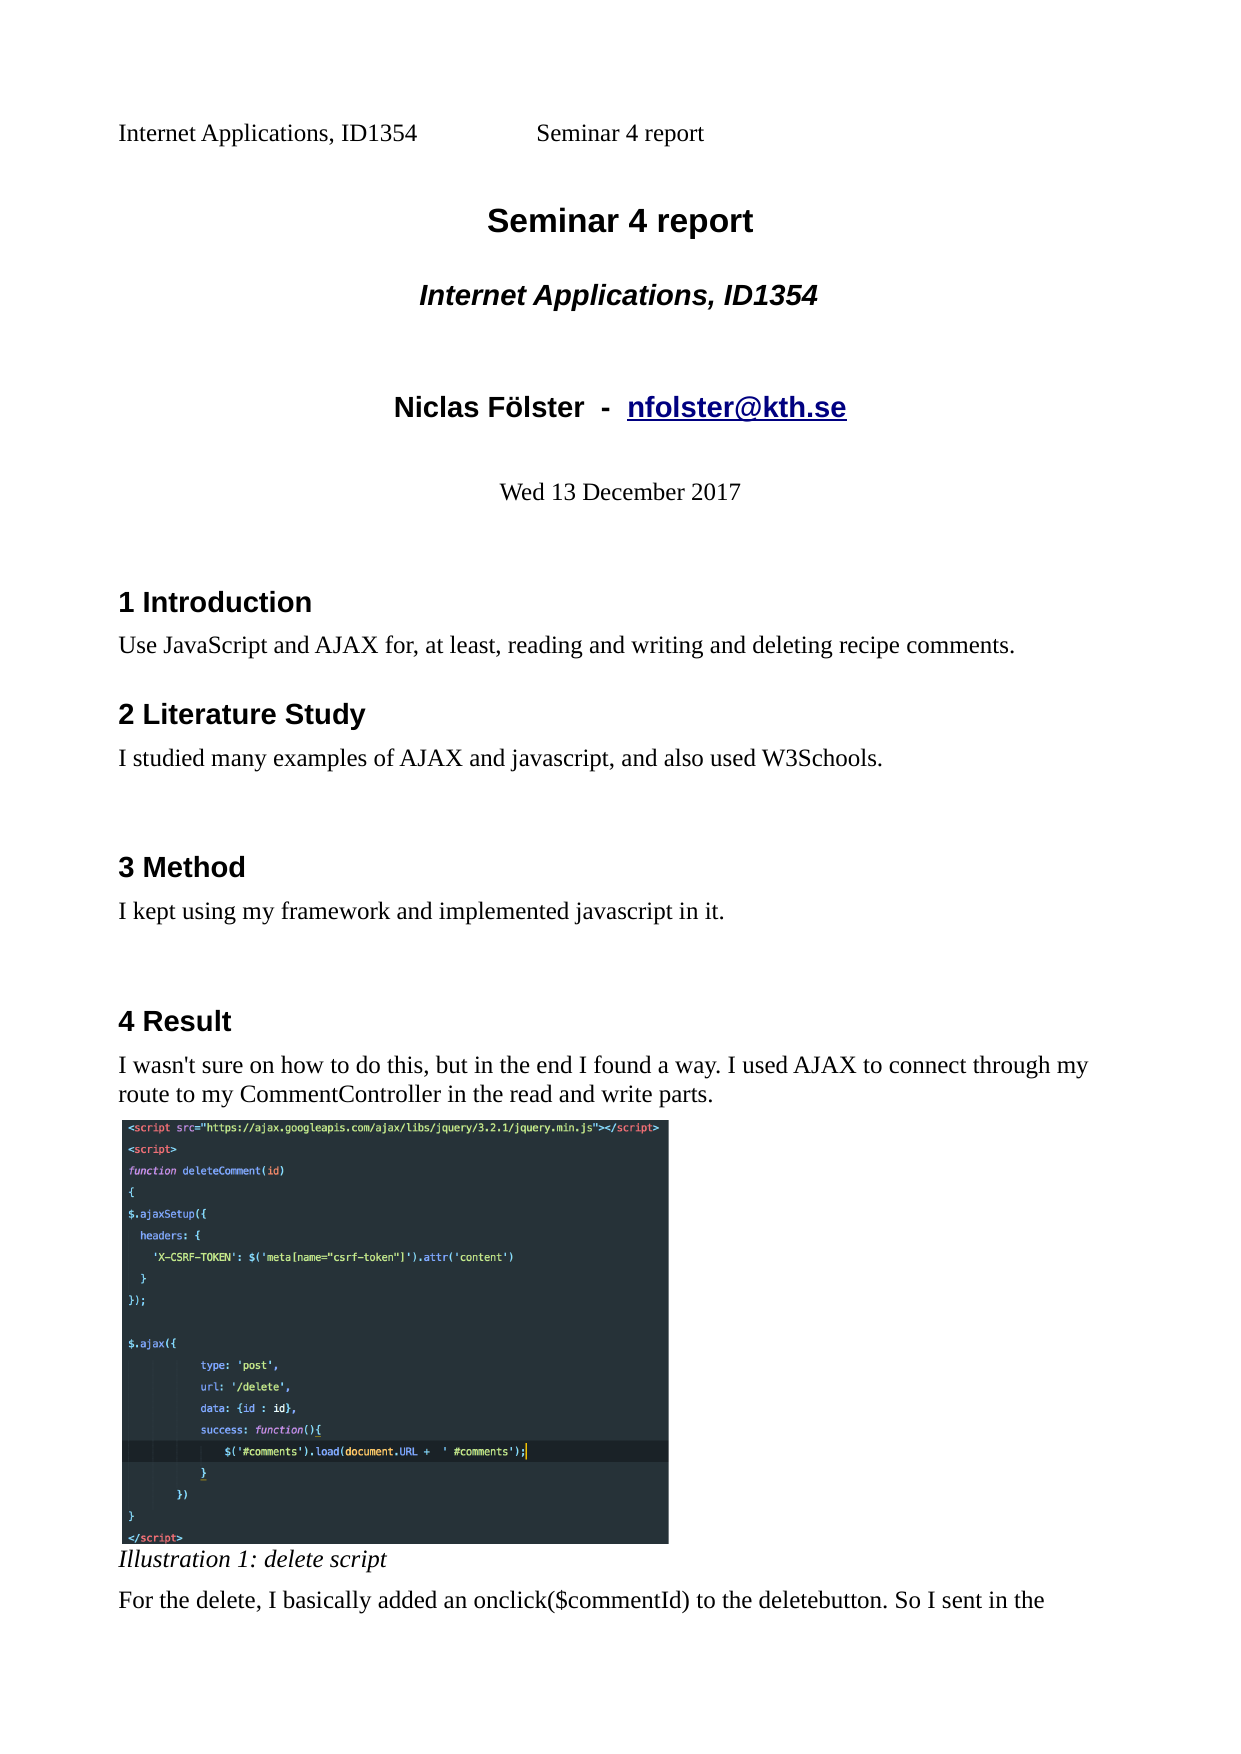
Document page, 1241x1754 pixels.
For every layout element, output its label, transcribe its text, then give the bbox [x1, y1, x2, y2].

text Use JavaScript and AJAX for, at least, reading and writing and deleting recipe comments. [118, 631, 1122, 659]
text I kept using my framework and implemented javascript in it. [118, 896, 1122, 925]
subtitle 1 Introduction [118, 584, 1122, 618]
picture [122, 1120, 669, 1544]
text I wasn't sure on how to do this, but in the end I found a way. I used AJAX to connect through my route to my CommentController in the read and write parts. [118, 1050, 1122, 1107]
subtitle Niclas Fölster - nfolster@kth.se [118, 390, 1122, 423]
text I studied many examples of AJAX and javascript, and also used W3Schools. [118, 743, 1122, 772]
text Wed 13 December 2017 [118, 477, 1122, 506]
text Illustration 1: delete script [118, 1120, 1122, 1572]
subtitle 4 Result [118, 1004, 1122, 1037]
subtitle 3 Method [118, 850, 1122, 884]
subtitle Internet Applications, ID1354 [118, 277, 1122, 311]
subtitle Seminar 4 report [118, 201, 1122, 240]
subtitle 2 Literature Study [118, 697, 1122, 730]
text For the delete, I basically added an onclick($commentId) to the deletebutton. So I sent in the [118, 1585, 1122, 1614]
